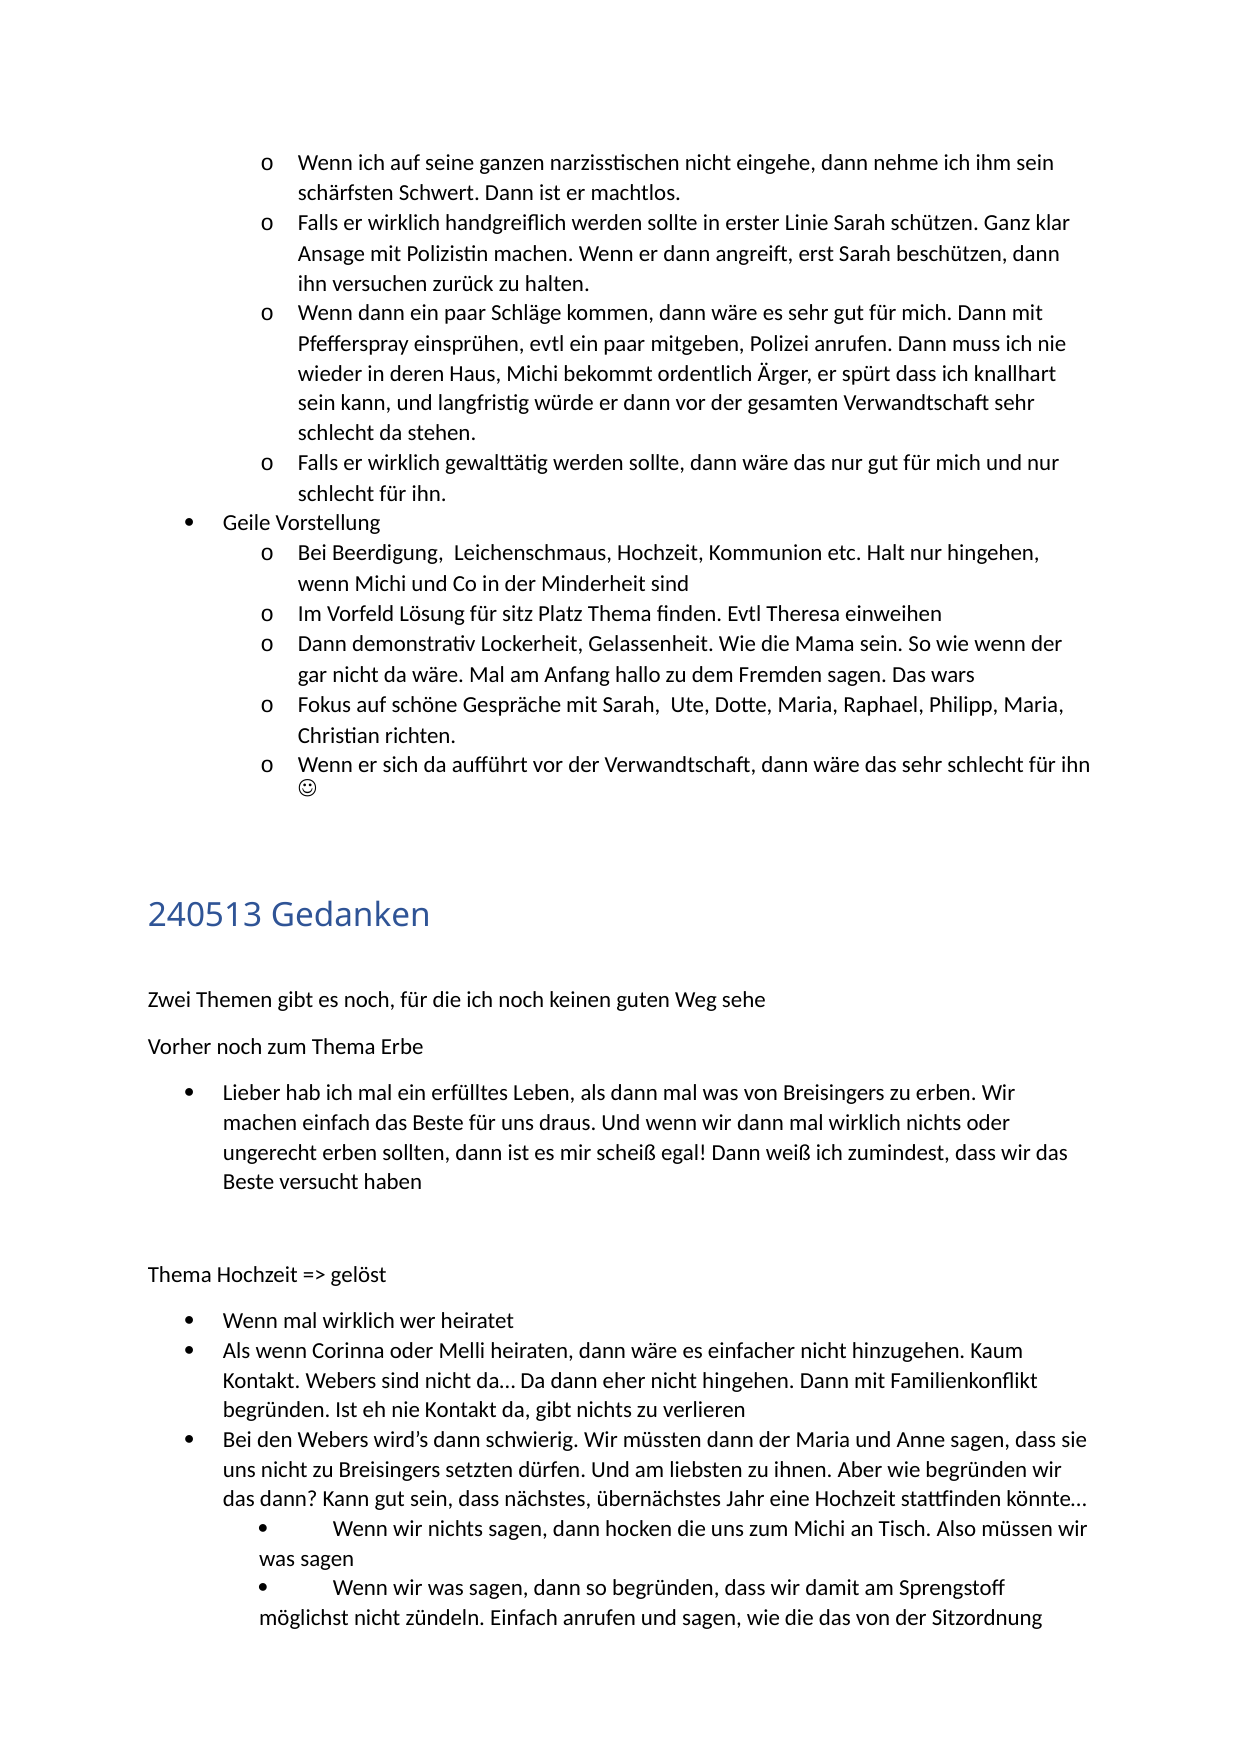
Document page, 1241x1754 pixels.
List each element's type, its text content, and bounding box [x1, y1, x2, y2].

list Falls er wirklich gewalttätig werden sollte, dann wäre das nur gut für mich und nur schlecht für ihn. [260, 448, 1093, 507]
text Vorher noch zum Thema Erbe [148, 1032, 1093, 1060]
list Wenn mal wirklich wer heiratet [185, 1306, 1093, 1334]
list Falls er wirklich handgreiflich werden sollte in erster Linie Sarah schützen. Ganz klar Ansage mit Polizistin machen. Wenn er dann angreift, erst Sarah beschützen, dann ihn versuchen zurück zu halten. [260, 208, 1093, 297]
list Fokus auf schöne Gespräche mit Sarah, Ute, Dotte, Maria, Raphael, Philipp, Maria, Christian richten. [260, 690, 1093, 749]
text Zwei Themen gibt es noch, für die ich noch keinen guten Weg sehe [148, 986, 1093, 1013]
list Wenn ich auf seine ganzen narzisstischen nicht eingehe, dann nehme ich ihm sein schärfsten Schwert. Dann ist er machtlos. [260, 148, 1093, 206]
list Bei den Webers wird’s dann schwierig. Wir müssten dann der Maria und Anne sagen, dass sie uns nicht zu Breisingers setzten dürfen. Und am liebsten zu ihnen. Aber wie begründen wir das dann? Kann gut sein, dass nächstes, übernächstes Jahr eine Hochzeit stattfinden könnte… [185, 1425, 1093, 1512]
text Thema Hochzeit => gelöst [148, 1260, 1093, 1288]
list Als wenn Corinna oder Melli heiraten, dann wäre es einfacher nicht hinzugehen. Kaum Kontakt. Webers sind nicht da… Da dann eher nicht hingehen. Dann mit Familienkonflikt begründen. Ist eh nie Kontakt da, gibt nichts zu verlieren [185, 1336, 1093, 1423]
list Wenn wir nichts sagen, dann hocken die uns zum Michi an Tisch. Also müssen wir was sagen [259, 1514, 1093, 1572]
list Wenn dann ein paar Schläge kommen, dann wäre es sehr gut für mich. Dann mit Pfefferspray einsprühen, evtl ein paar mitgeben, Polizei anrufen. Dann muss ich nie wieder in deren Haus, Michi bekommt ordentlich Ärger, er spürt dass ich knallhart sein kann, und langfristig würde er dann vor der gesamten Verwandtschaft sehr schlecht da stehen. [260, 298, 1093, 446]
list Lieber hab ich mal ein erfülltes Leben, als dann mal was von Breisingers zu erben. Wir machen einfach das Beste für uns draus. Und wenn wir dann mal wirklich nichts oder ungerecht erben sollten, dann ist es mir scheiß egal! Dann weiß ich zumindest, dass wir das Beste versucht haben [185, 1078, 1093, 1195]
list Dann demonstrativ Lockerheit, Gelassenheit. Wie die Mama sein. So wie wenn der gar nicht da wäre. Mal am Anfang hallo zu dem Fremden sagen. Das wars [260, 629, 1093, 688]
list Wenn wir was sagen, dann so begründen, dass wir damit am Sprengstoff möglichst nicht zündeln. Einfach anrufen und sagen, wie die das von der Sitzordnung [259, 1573, 1093, 1631]
list Wenn er sich da aufführt vor der Verwandtschaft, dann wäre das sehr schlecht für ihn  [260, 751, 1093, 802]
list Geile Vorstellung [185, 508, 1093, 536]
list Im Vorfeld Lösung für sitz Platz Thema finden. Evtl Theresa einweihen [260, 599, 1093, 628]
list Bei Beerdigung, Leichenschmaus, Hochzeit, Kommunion etc. Halt nur hingehen, wenn Michi und Co in der Minderheit sind [260, 538, 1093, 597]
subtitle 240513 Gedanken [148, 891, 1093, 936]
